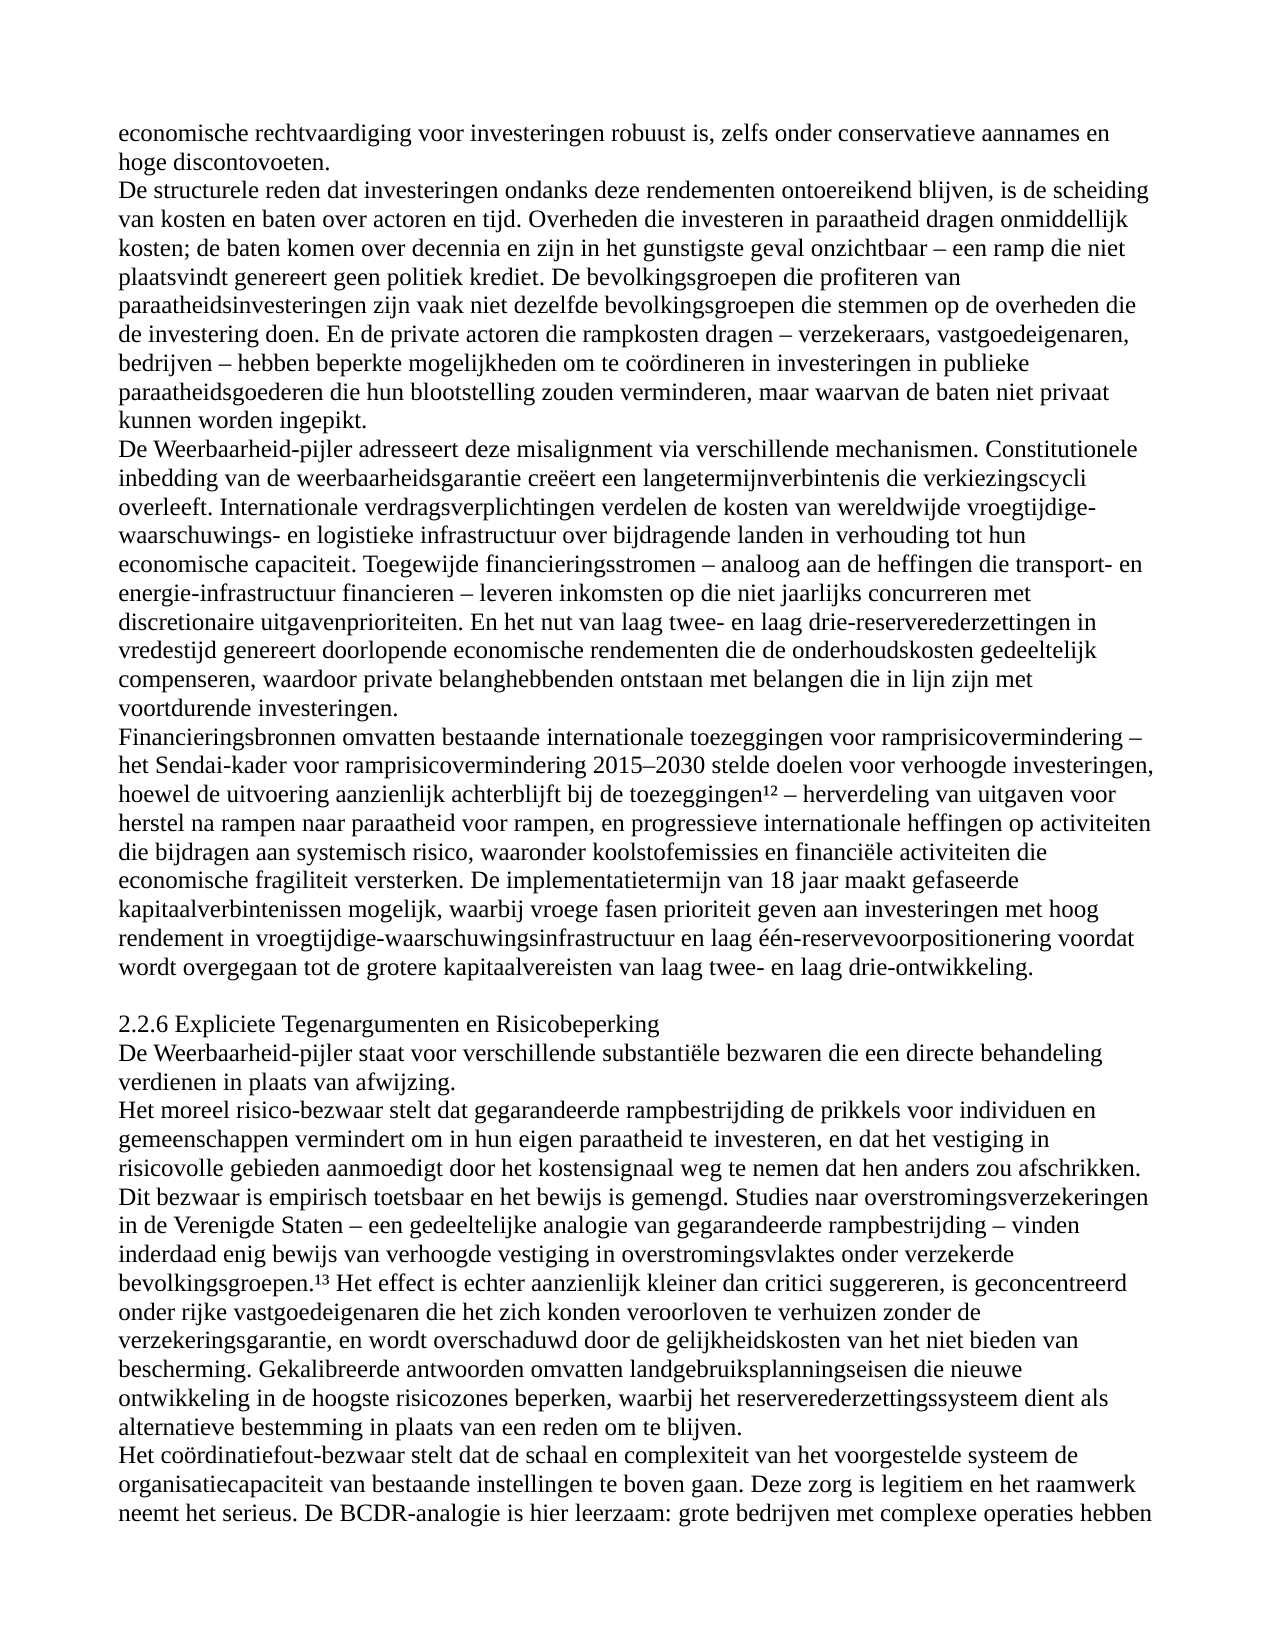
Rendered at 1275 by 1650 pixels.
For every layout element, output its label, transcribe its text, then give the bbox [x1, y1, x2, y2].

text De structurele reden dat investeringen ondanks deze rendementen ontoereikend blijven, is de scheiding van kosten en baten over actoren en tijd. Overheden die investeren in paraatheid dragen onmiddellijk kosten; de baten komen over decennia en zijn in het gunstigste geval onzichtbaar – een ramp die niet plaatsvindt genereert geen politiek krediet. De bevolkingsgroepen die profiteren van paraatheidsinvesteringen zijn vaak niet dezelfde bevolkingsgroepen die stemmen op de overheden die de investering doen. En de private actoren die rampkosten dragen – verzekeraars, vastgoedeigenaren, bedrijven – hebben beperkte mogelijkheden om te coördineren in investeringen in publieke paraatheidsgoederen die hun blootstelling zouden verminderen, maar waarvan de baten niet privaat kunnen worden ingepikt. [118, 176, 1157, 434]
text De Weerbaarheid-pijler adresseert deze misalignment via verschillende mechanismen. Constitutionele inbedding van de weerbaarheidsgarantie creëert een langetermijnverbintenis die verkiezingscycli overleeft. Internationale verdragsverplichtingen verdelen de kosten van wereldwijde vroegtijdige-waarschuwings- en logistieke infrastructuur over bijdragende landen in verhouding tot hun economische capaciteit. Toegewijde financieringsstromen – analoog aan de heffingen die transport- en energie-infrastructuur financieren – leveren inkomsten op die niet jaarlijks concurreren met discretionaire uitgavenprioriteiten. En het nut van laag twee- en laag drie-reserverederzettingen in vredestijd genereert doorlopende economische rendementen die de onderhoudskosten gedeeltelijk compenseren, waardoor private belanghebbenden ontstaan met belangen die in lijn zijn met voortdurende investeringen. [118, 434, 1157, 722]
text Financieringsbronnen omvatten bestaande internationale toezeggingen voor ramprisicovermindering – het Sendai-kader voor ramprisicovermindering 2015–2030 stelde doelen voor verhoogde investeringen, hoewel de uitvoering aanzienlijk achterblijft bij de toezeggingen¹² – herverdeling van uitgaven voor herstel na rampen naar paraatheid voor rampen, en progressieve internationale heffingen op activiteiten die bijdragen aan systemisch risico, waaronder koolstofemissies en financiële activiteiten die economische fragiliteit versterken. De implementatietermijn van 18 jaar maakt gefaseerde kapitaalverbintenissen mogelijk, waarbij vroege fasen prioriteit geven aan investeringen met hoog rendement in vroegtijdige-waarschuwingsinfrastructuur en laag één-reservevoorpositionering voordat wordt overgegaan tot de grotere kapitaalvereisten van laag twee- en laag drie-ontwikkeling. [118, 722, 1157, 981]
text De Weerbaarheid-pijler staat voor verschillende substantiële bezwaren die een directe behandeling verdienen in plaats van afwijzing. [118, 1038, 1157, 1096]
text economische rechtvaardiging voor investeringen robuust is, zelfs onder conservatieve aannames en hoge discontovoeten. [118, 118, 1157, 176]
text Het coördinatiefout-bezwaar stelt dat de schaal en complexiteit van het voorgestelde systeem de organisatiecapaciteit van bestaande instellingen te boven gaan. Deze zorg is legitiem en het raamwerk neemt het serieus. De BCDR-analogie is hier leerzaam: grote bedrijven met complexe operaties hebben [118, 1441, 1157, 1527]
text Het moreel risico-bezwaar stelt dat gegarandeerde rampbestrijding de prikkels voor individuen en gemeenschappen vermindert om in hun eigen paraatheid te investeren, en dat het vestiging in risicovolle gebieden aanmoedigt door het kostensignaal weg te nemen dat hen anders zou afschrikken. Dit bezwaar is empirisch toetsbaar en het bewijs is gemengd. Studies naar overstromingsverzekeringen in de Verenigde Staten – een gedeeltelijke analogie van gegarandeerde rampbestrijding – vinden inderdaad enig bewijs van verhoogde vestiging in overstromingsvlaktes onder verzekerde bevolkingsgroepen.¹³ Het effect is echter aanzienlijk kleiner dan critici suggereren, is geconcentreerd onder rijke vastgoedeigenaren die het zich konden veroorloven te verhuizen zonder de verzekeringsgarantie, en wordt overschaduwd door de gelijkheidskosten van het niet bieden van bescherming. Gekalibreerde antwoorden omvatten landgebruiksplanningseisen die nieuwe ontwikkeling in de hoogste risicozones beperken, waarbij het reserverederzettingssysteem dient als alternatieve bestemming in plaats van een reden om te blijven. [118, 1096, 1157, 1441]
text 2.2.6 Expliciete Tegenargumenten en Risicobeperking [118, 1009, 1157, 1038]
